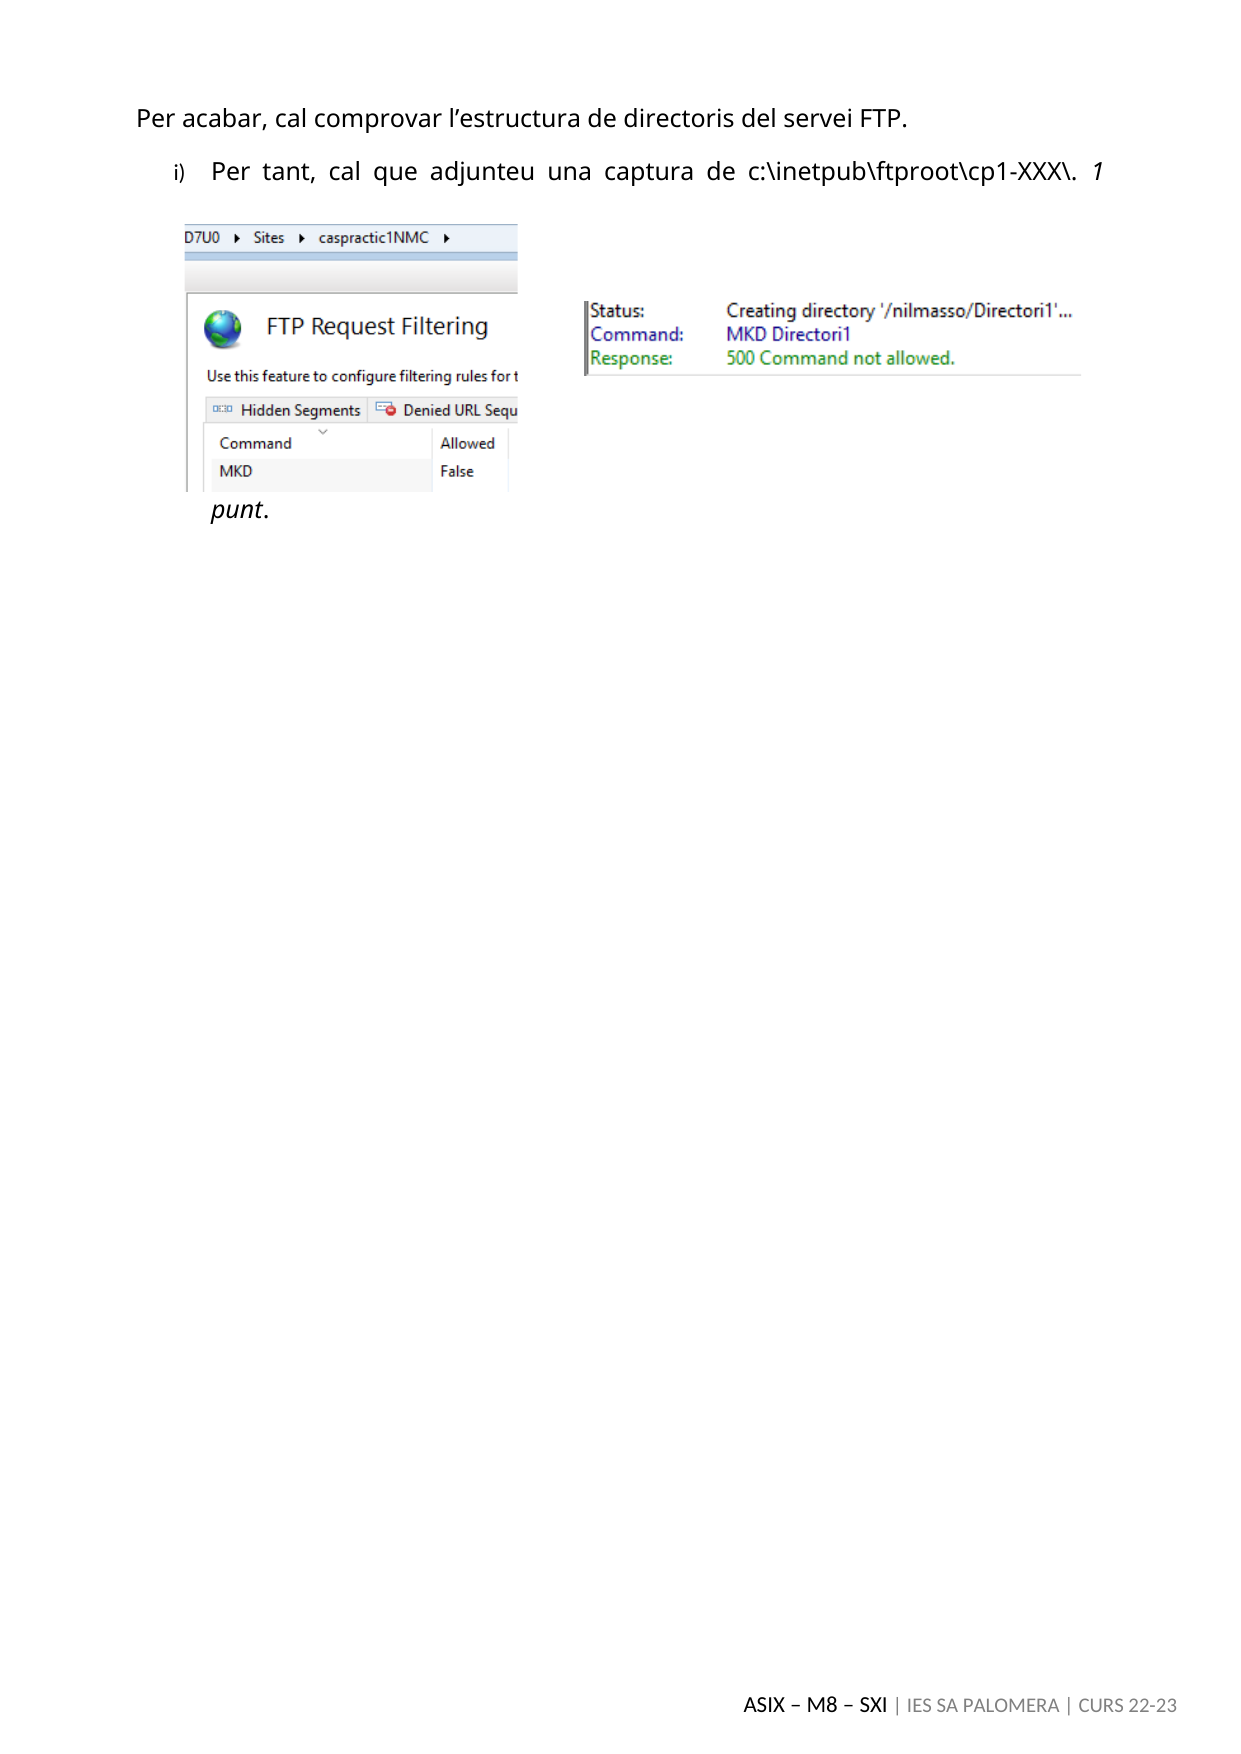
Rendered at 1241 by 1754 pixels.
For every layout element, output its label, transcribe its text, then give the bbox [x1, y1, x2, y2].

picture [184, 224, 518, 492]
text Per acabar, cal comprovar l’estructura de directoris del servei FTP. [136, 100, 1104, 134]
picture [584, 301, 1082, 376]
list Per tant, cal que adjunteu una captura de c:\inetpub\ftproot\cp1-XXX\. 1 punt. [173, 154, 1104, 526]
